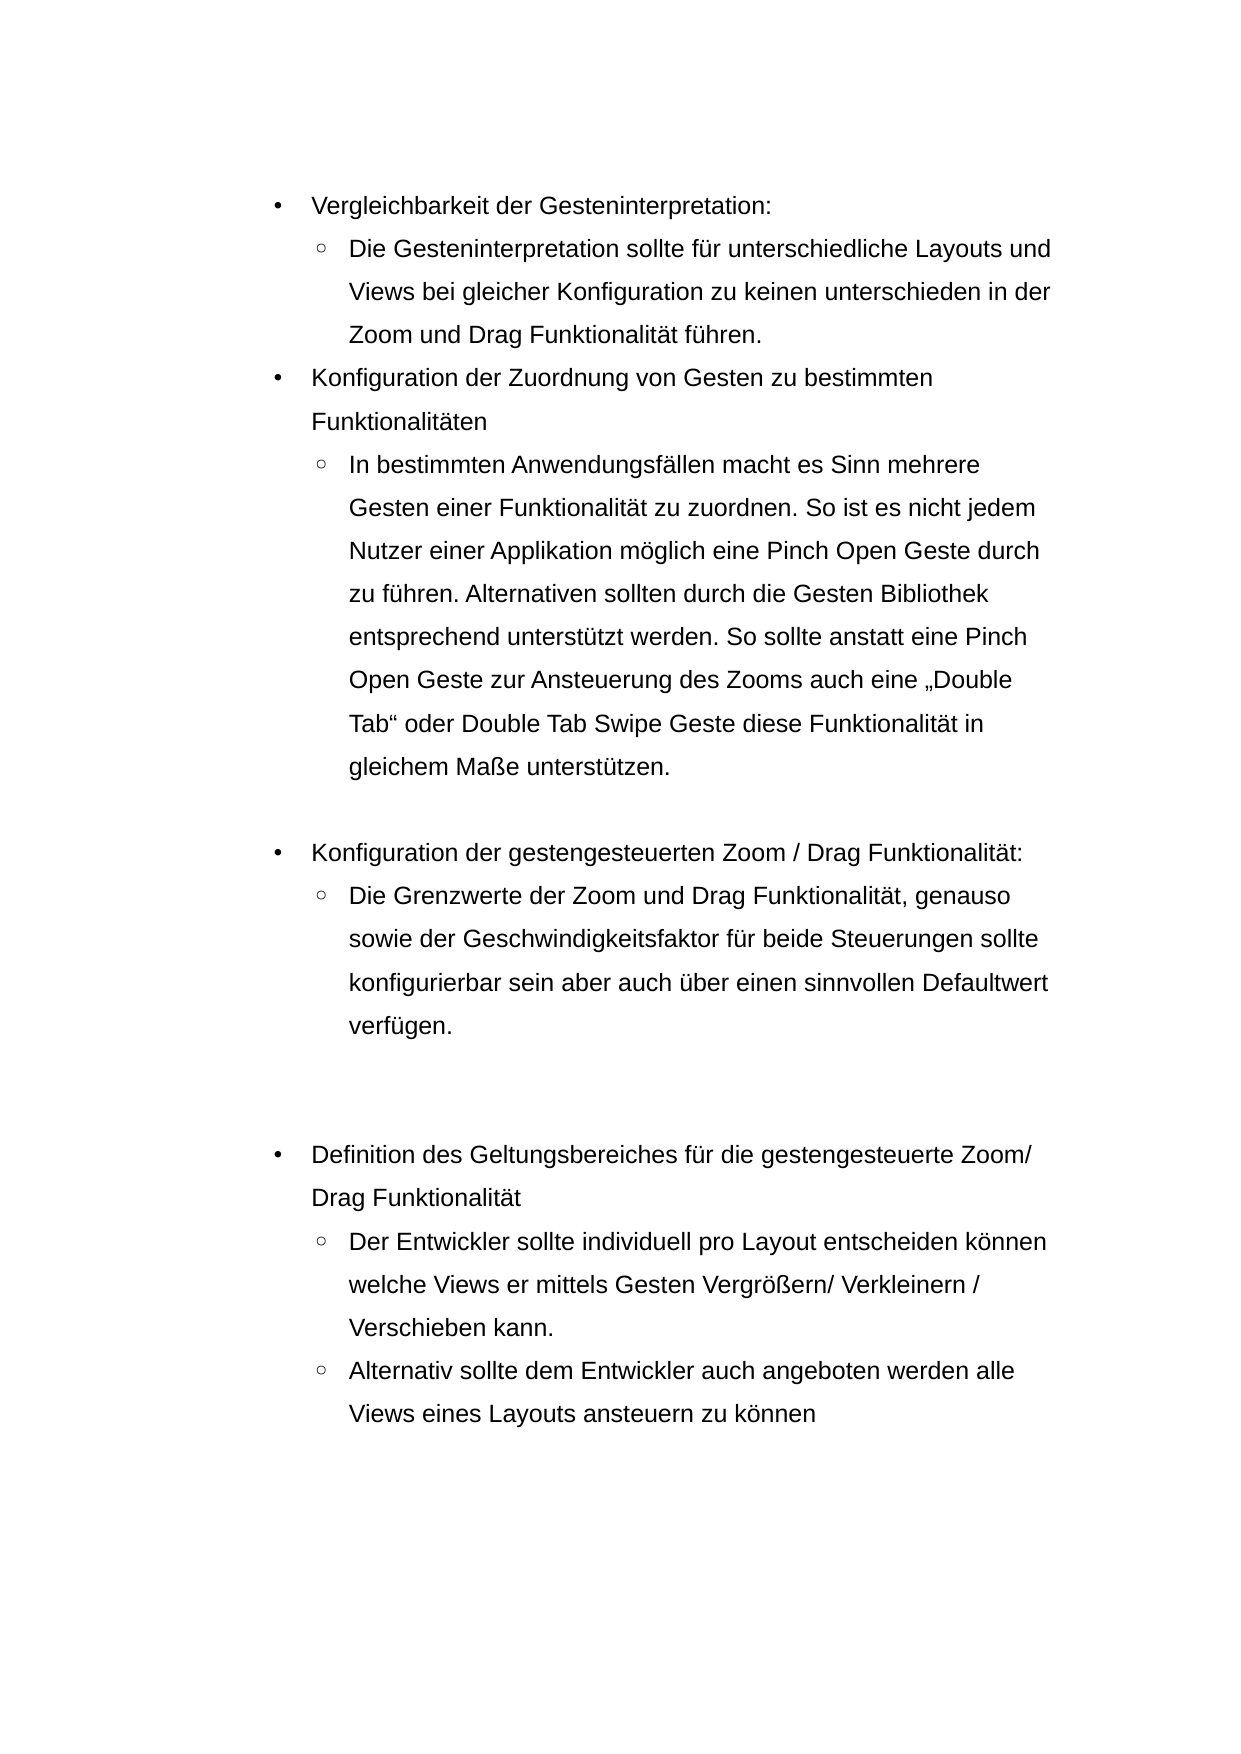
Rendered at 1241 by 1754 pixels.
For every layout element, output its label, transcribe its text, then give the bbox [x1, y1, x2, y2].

list Der Entwickler sollte individuell pro Layout entscheiden können welche Views er mittels Gesten Vergrößern/ Verkleinern / Verschieben kann. [311, 1226, 1063, 1342]
list Definition des Geltungsbereiches für die gestengesteuerte Zoom/ Drag Funktionalität [274, 1140, 1063, 1212]
list Die Gesteninterpretation sollte für unterschiedliche Layouts und Views bei gleicher Konfiguration zu keinen unterschieden in der Zoom und Drag Funktionalität führen. [311, 234, 1063, 349]
list In bestimmten Anwendungsfällen macht es Sinn mehrere Gesten einer Funktionalität zu zuordnen. So ist es nicht jedem Nutzer einer Applikation möglich eine Pinch Open Geste durch zu führen. Alternativen sollten durch die Gesten Bibliothek entsprechend unterstützt werden. So sollte anstatt eine Pinch Open Geste zur Ansteuerung des Zooms auch eine „Double Tab“ oder Double Tab Swipe Geste diese Funktionalität in gleichem Maße unterstützen. [311, 450, 1063, 781]
list Konfiguration der Zuordnung von Gesten zu bestimmten Funktionalitäten [274, 363, 1063, 435]
list Die Grenzwerte der Zoom und Drag Funktionalität, genauso sowie der Geschwindigkeitsfaktor für beide Steuerungen sollte konfigurierbar sein aber auch über einen sinnvollen Defaultwert verfügen. [311, 881, 1063, 1039]
list Konfiguration der gestengesteuerten Zoom / Drag Funktionalität: [274, 838, 1063, 867]
list Alternativ sollte dem Entwickler auch angeboten werden alle Views eines Layouts ansteuern zu können [311, 1356, 1063, 1428]
list Vergleichbarkeit der Gesteninterpretation: [274, 191, 1063, 219]
